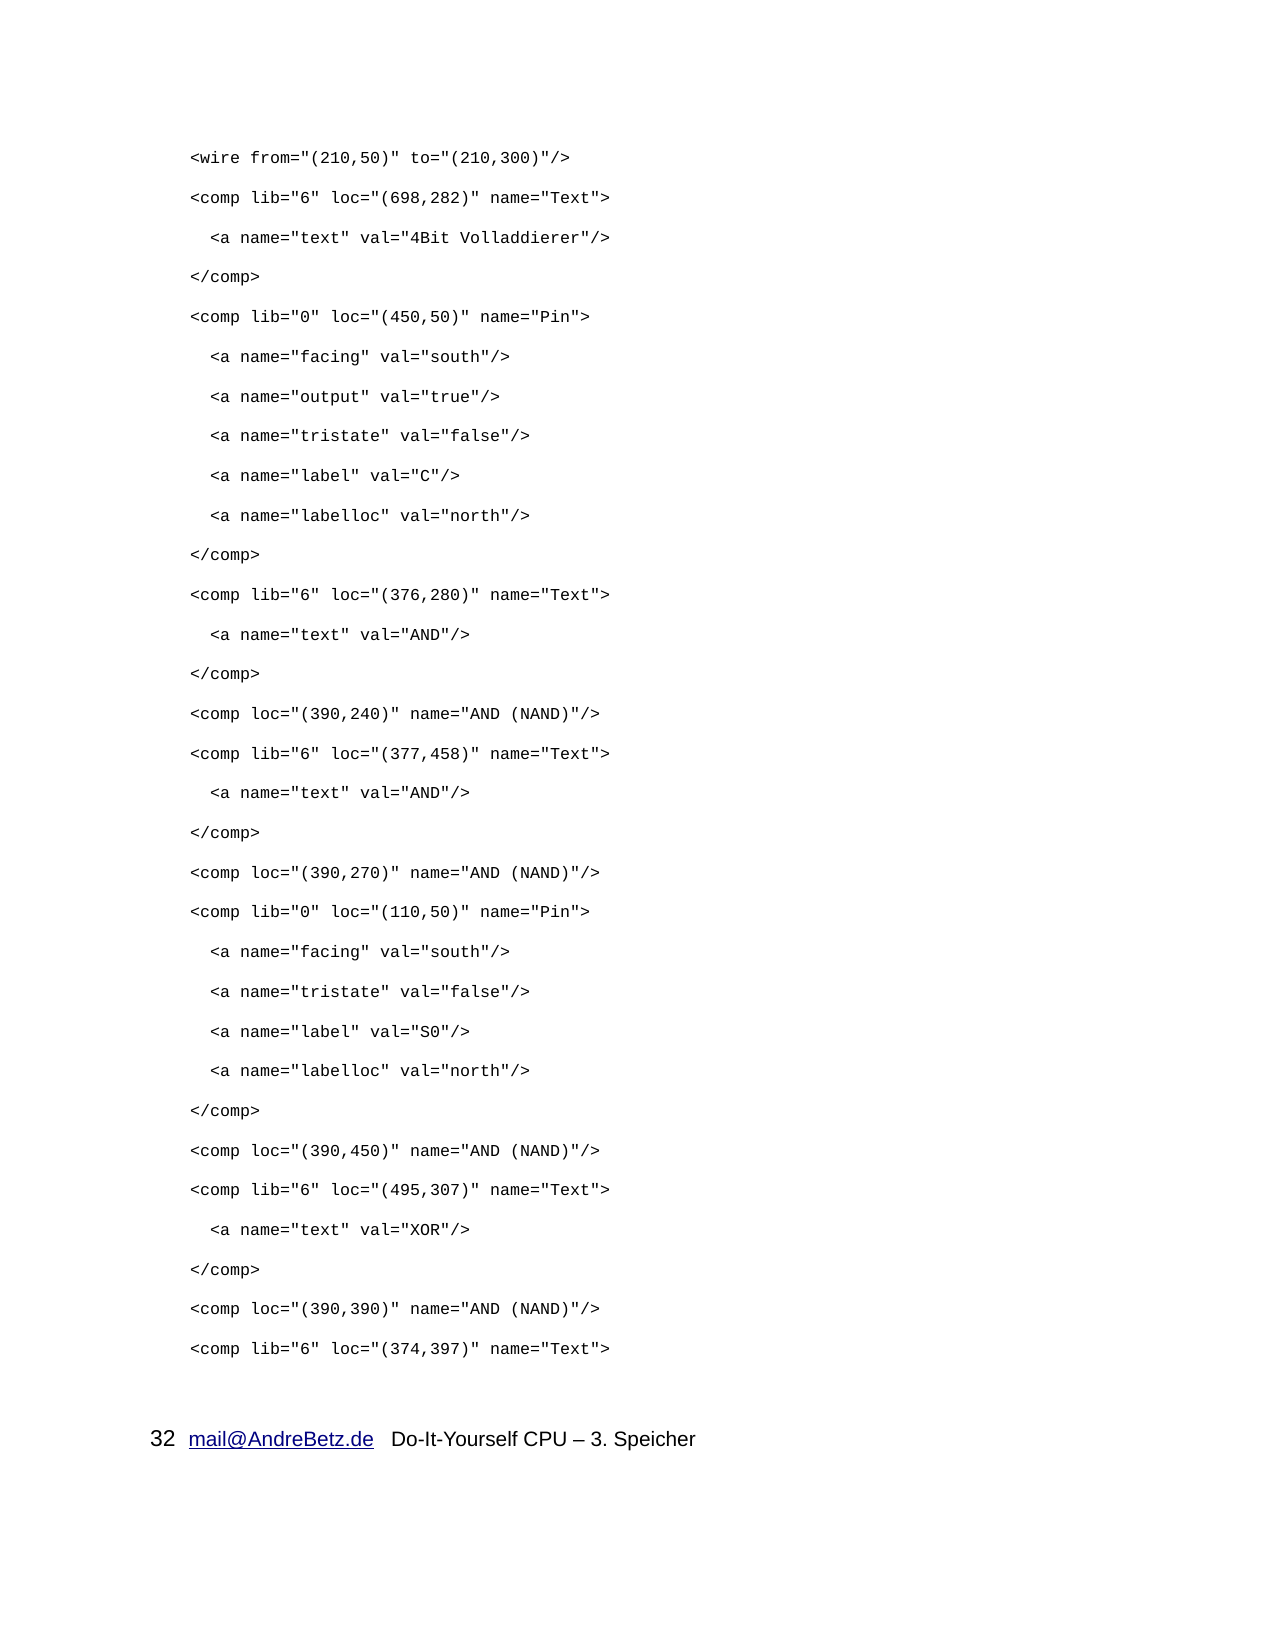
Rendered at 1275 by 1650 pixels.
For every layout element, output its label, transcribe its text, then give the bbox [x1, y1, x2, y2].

text <a name="text" val="XOR"/> [150, 1222, 1125, 1240]
text <a name="tristate" val="false"/> [150, 983, 1125, 1002]
text <wire from="(210,50)" to="(210,300)"/> [150, 150, 1125, 169]
text <comp loc="(390,270)" name="AND (NAND)"/> [150, 864, 1125, 883]
text </comp> [150, 269, 1125, 288]
text <a name="text" val="AND"/> [150, 626, 1125, 645]
text <a name="facing" val="south"/> [150, 348, 1125, 367]
text <a name="tristate" val="false"/> [150, 428, 1125, 447]
text <comp lib="6" loc="(374,397)" name="Text"> [150, 1341, 1125, 1359]
text <a name="text" val="4Bit Volladdierer"/> [150, 229, 1125, 248]
text <a name="facing" val="south"/> [150, 944, 1125, 963]
text <comp loc="(390,240)" name="AND (NAND)"/> [150, 706, 1125, 724]
text <a name="label" val="S0"/> [150, 1023, 1125, 1042]
text <a name="labelloc" val="north"/> [150, 507, 1125, 526]
text </comp> [150, 1261, 1125, 1280]
text <comp loc="(390,450)" name="AND (NAND)"/> [150, 1142, 1125, 1161]
text <comp lib="6" loc="(698,282)" name="Text"> [150, 190, 1125, 208]
text </comp> [150, 666, 1125, 685]
text <a name="output" val="true"/> [150, 388, 1125, 407]
text <comp loc="(390,390)" name="AND (NAND)"/> [150, 1301, 1125, 1320]
text <comp lib="6" loc="(376,280)" name="Text"> [150, 587, 1125, 605]
text <comp lib="0" loc="(450,50)" name="Pin"> [150, 309, 1125, 328]
text </comp> [150, 825, 1125, 843]
text <a name="text" val="AND"/> [150, 785, 1125, 804]
text </comp> [150, 1102, 1125, 1121]
text <comp lib="6" loc="(495,307)" name="Text"> [150, 1182, 1125, 1201]
text <comp lib="0" loc="(110,50)" name="Pin"> [150, 904, 1125, 923]
text <a name="label" val="C"/> [150, 467, 1125, 486]
text <comp lib="6" loc="(377,458)" name="Text"> [150, 745, 1125, 764]
text </comp> [150, 547, 1125, 566]
text <a name="labelloc" val="north"/> [150, 1063, 1125, 1082]
